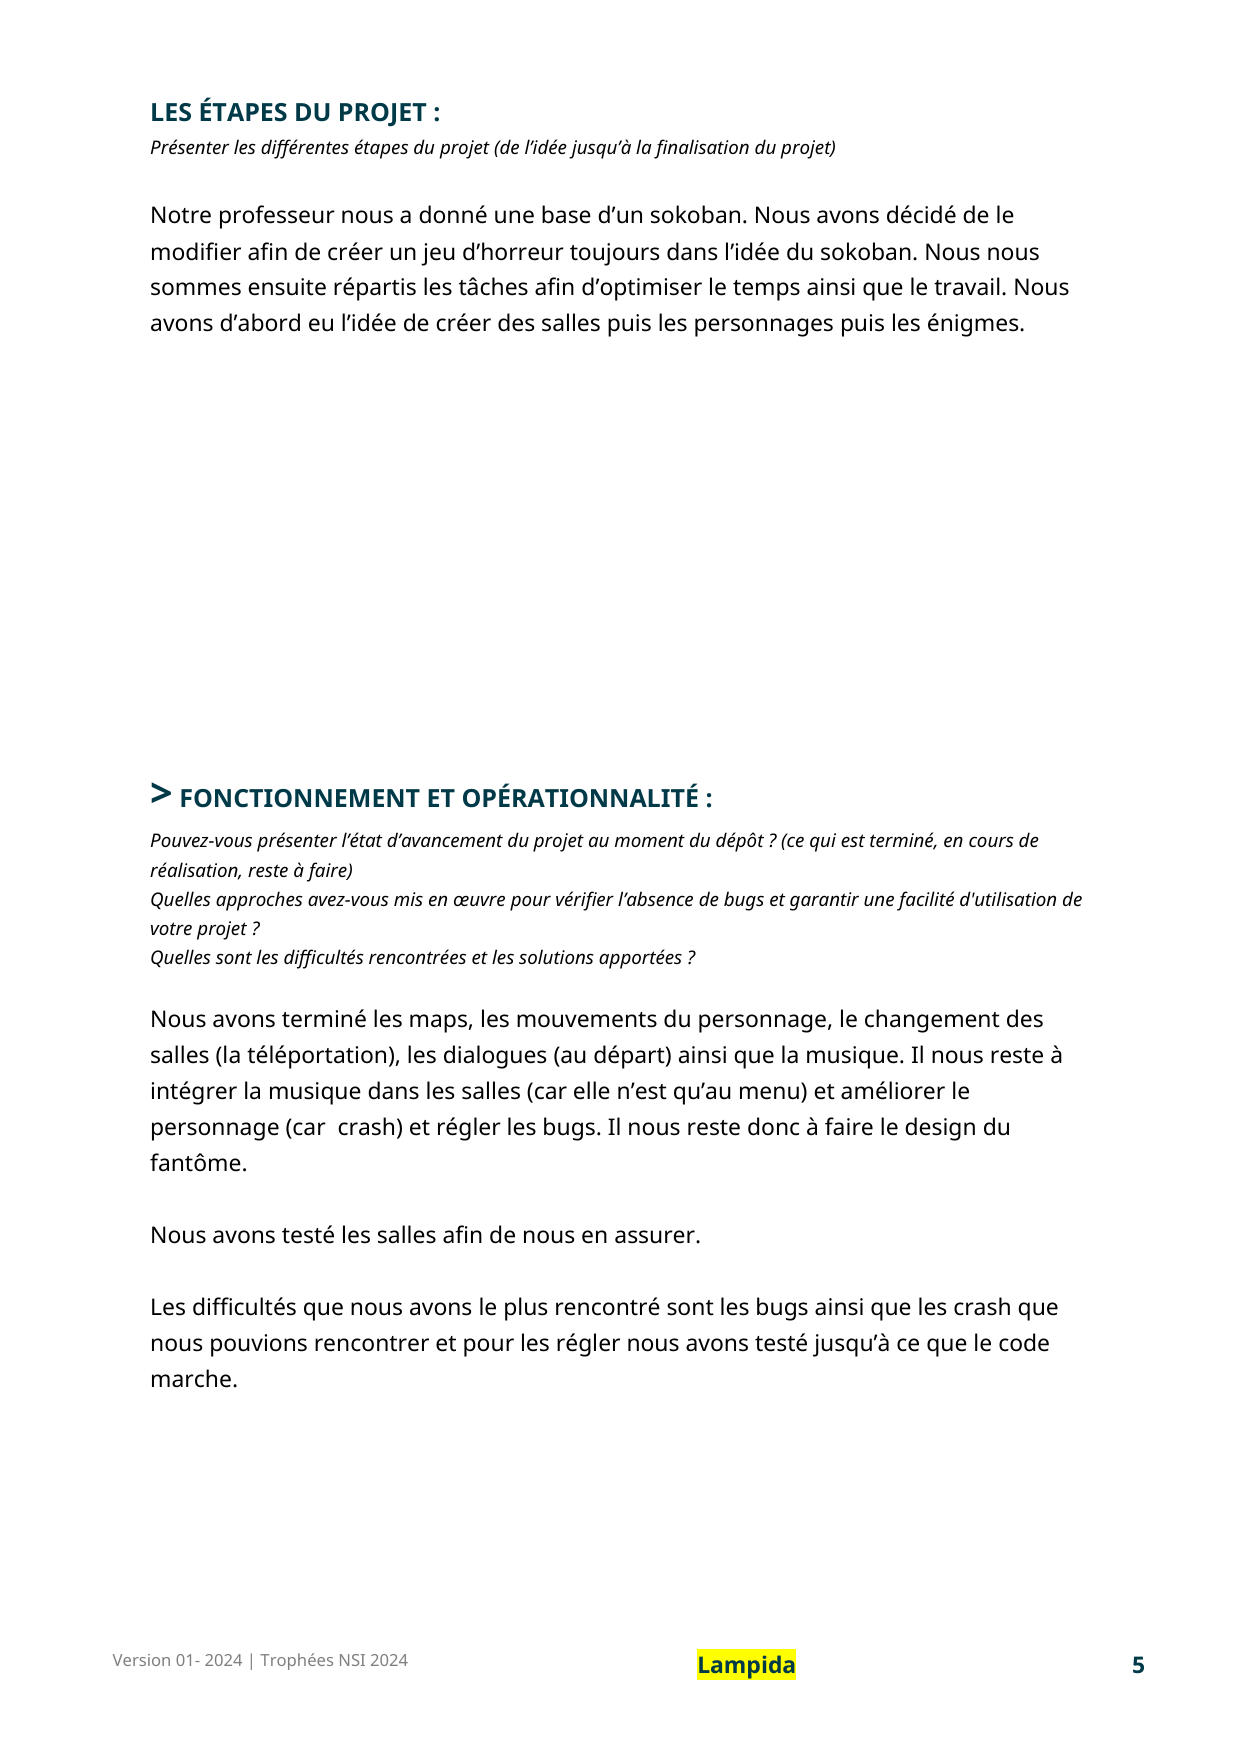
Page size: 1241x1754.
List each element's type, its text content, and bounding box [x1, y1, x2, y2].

text LES ÉTAPES DU PROJET : [150, 95, 1090, 129]
text Notre professeur nous a donné une base d’un sokoban. Nous avons décidé de le modifier afin de créer un jeu d’horreur toujours dans l’idée du sokoban. Nous nous sommes ensuite répartis les tâches afin d’optimiser le temps ainsi que le travail. Nous avons d’abord eu l’idée de créer des salles puis les personnages puis les énigmes. [150, 199, 1090, 338]
text Pouvez-vous présenter l’état d’avancement du projet au moment du dépôt ? (ce qui est terminé, en cours de réalisation, reste à faire) [150, 828, 1090, 882]
text Les difficultés que nous avons le plus rencontré sont les bugs ainsi que les crash que nous pouvions rencontrer et pour les régler nous avons testé jusqu’à ce que le code marche. [150, 1291, 1090, 1394]
text Nous avons terminé les maps, les mouvements du personnage, le changement des salles (la téléportation), les dialogues (au départ) ainsi que la musique. Il nous reste à intégrer la musique dans les salles (car elle n’est qu’au menu) et améliorer le personnage (car crash) et régler les bugs. Il nous reste donc à faire le design du fantôme. [150, 1003, 1090, 1178]
text Nous avons testé les salles afin de nous en assurer. [150, 1219, 1090, 1250]
text Quelles approches avez-vous mis en œuvre pour vérifier l’absence de bugs et garantir une facilité d'utilisation de votre projet ? [150, 886, 1090, 941]
text Quelles sont les difficultés rencontrées et les solutions apportées ? [150, 945, 1090, 970]
text > FONCTIONNEMENT ET OPÉRATIONNALITÉ : [150, 766, 1090, 819]
text Présenter les différentes étapes du projet (de l’idée jusqu’à la finalisation du projet) [150, 134, 1090, 160]
